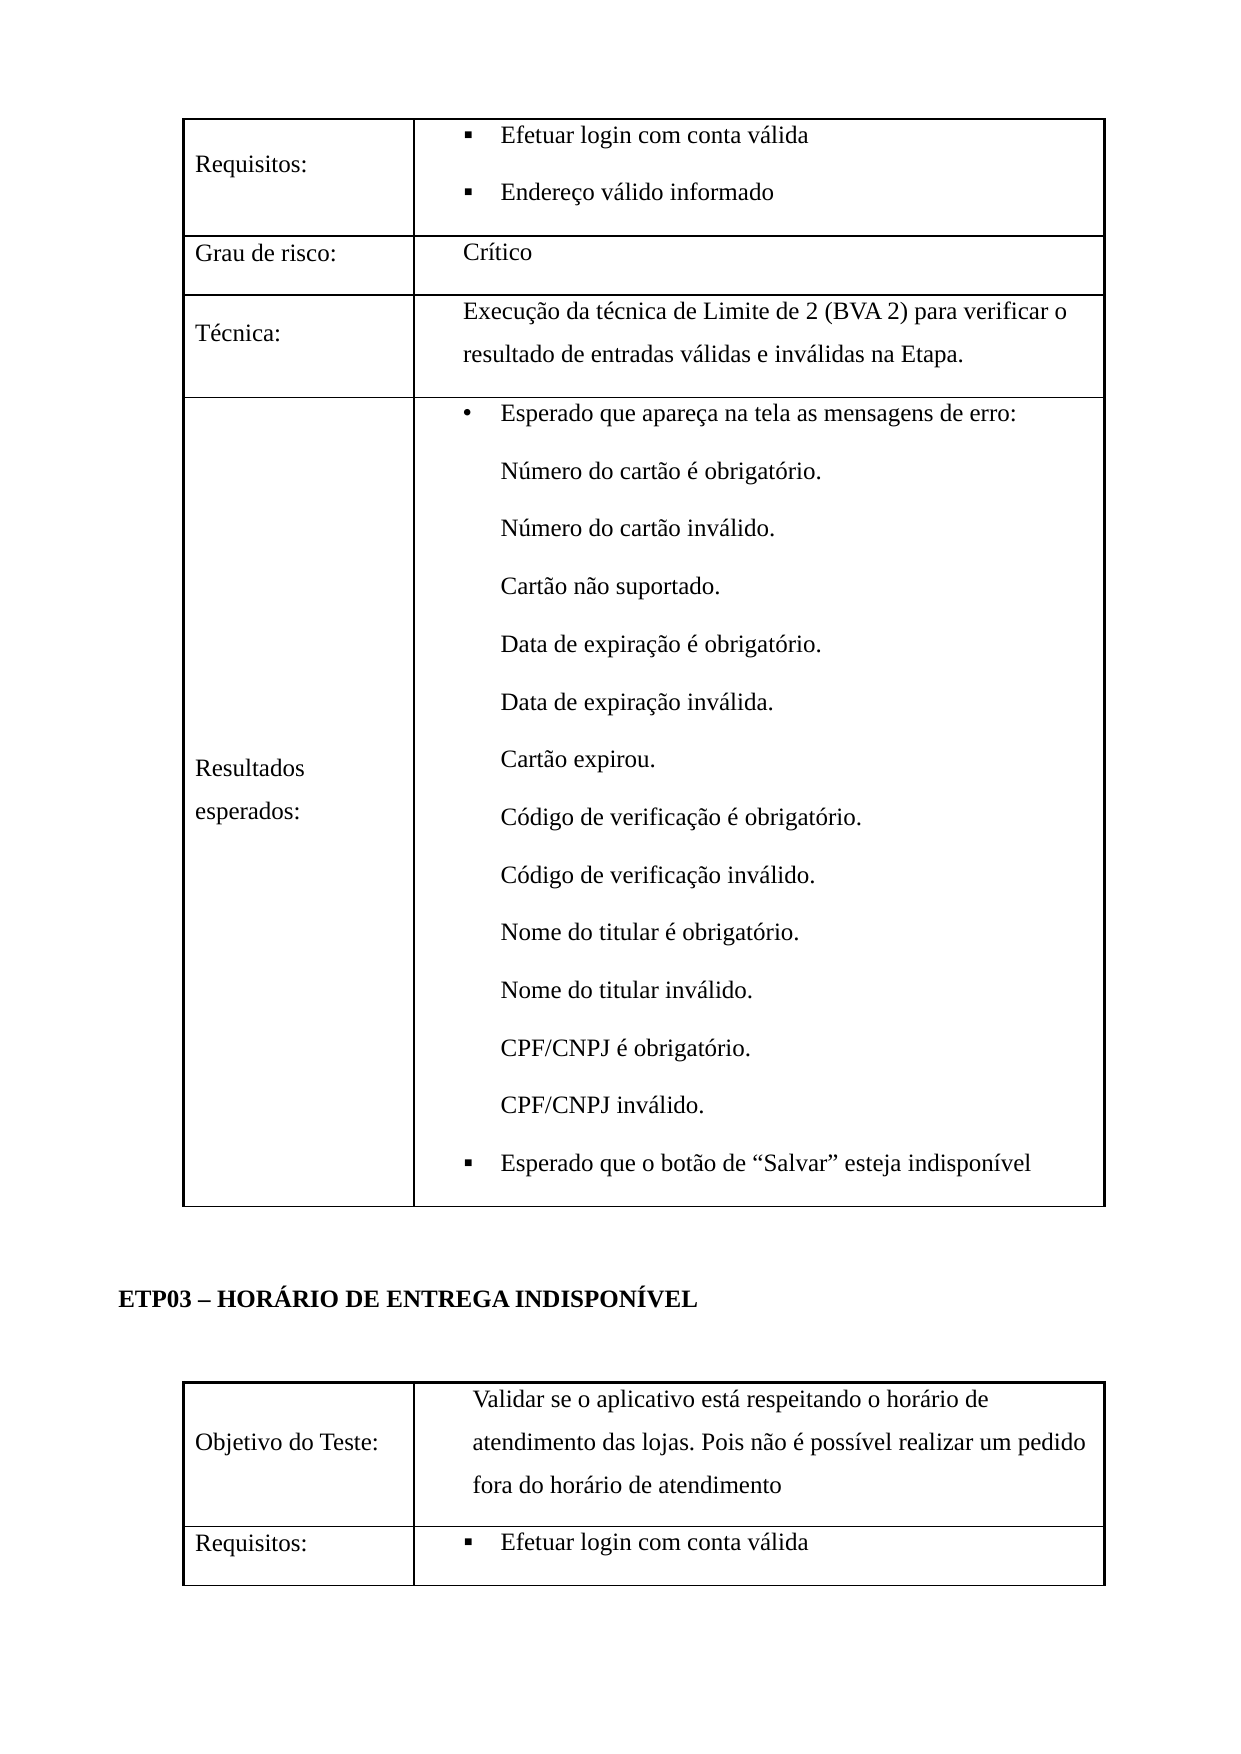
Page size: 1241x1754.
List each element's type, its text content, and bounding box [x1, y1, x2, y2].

table_cell Técnica: [185, 296, 413, 396]
table_cell Execução da técnica de Limite de 2 (BVA 2) para verificar o resultado de entradas válidas e inválidas na Etapa. [415, 296, 1103, 396]
table_cell Efetuar login com conta válida Endereço válido informado [415, 120, 1103, 235]
table_cell Grau de risco: [185, 237, 413, 294]
table_header Objetivo do Teste: [185, 1384, 413, 1526]
table_header Validar se o aplicativo está respeitando o horário de atendimento das lojas. Pois não é possível realizar um pedido fora do horário de atendimento [415, 1384, 1103, 1526]
subtitle ETP03 – HORÁRIO DE ENTREGA INDISPONÍVEL [118, 1284, 1122, 1313]
table_cell Resultados esperados: [185, 398, 413, 1206]
table_cell Esperado que apareça na tela as mensagens de erro: Número do cartão é obrigatório. Número do cartão inválido. Cartão não suportado. Data de expiração é obrigatório. Data de expiração inválida. Cartão expirou. Código de verificação é obrigatório. Código de verificação inválido. Nome do titular é obrigatório. Nome do titular inválido. CPF/CNPJ é obrigatório. CPF/CNPJ inválido. Esperado que o botão de “Salvar” esteja indisponível [415, 398, 1103, 1206]
table_cell Crítico [415, 237, 1103, 294]
table_cell Requisitos: [185, 1527, 413, 1585]
table_cell Efetuar login com conta válida [415, 1527, 1103, 1585]
table_cell Requisitos: [185, 120, 413, 235]
